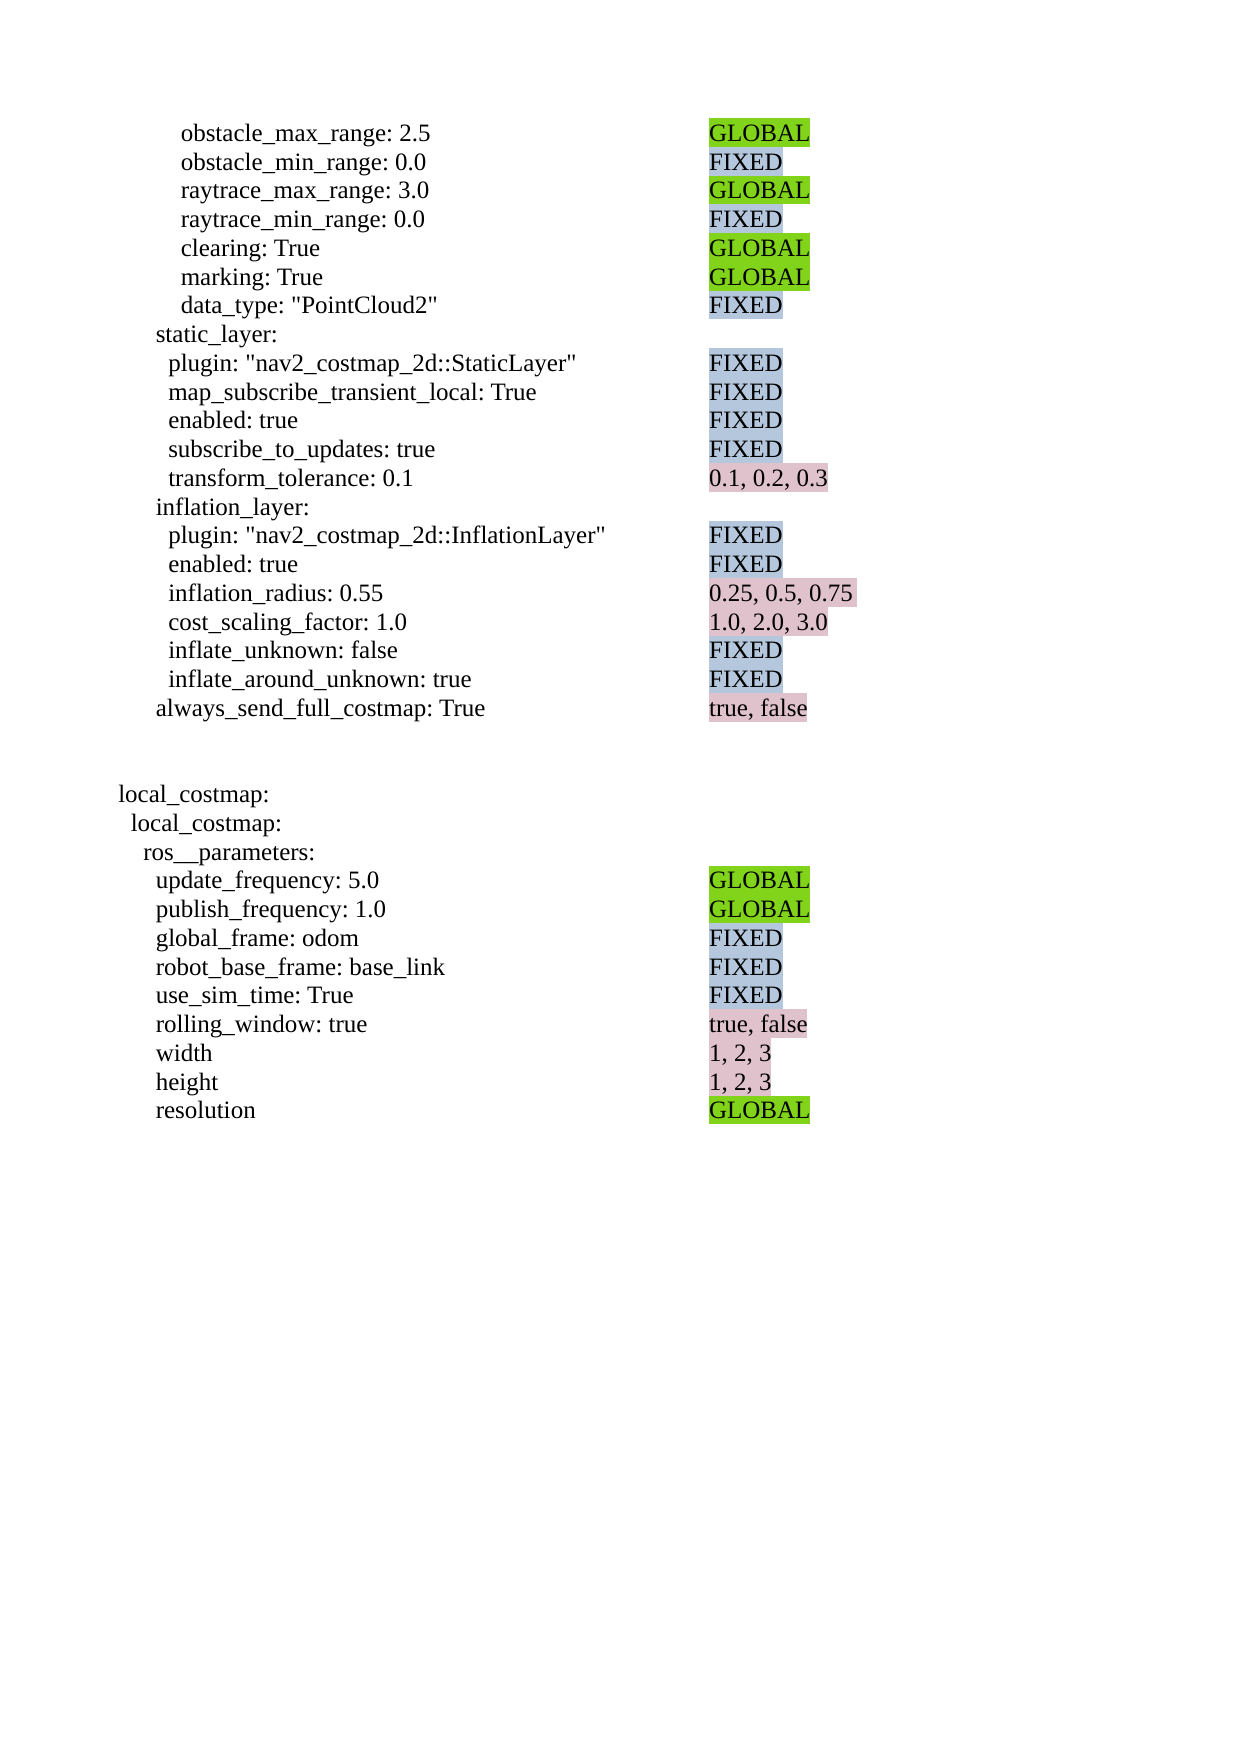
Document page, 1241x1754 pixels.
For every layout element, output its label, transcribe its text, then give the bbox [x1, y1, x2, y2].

text update_frequency: 5.0 GLOBAL [118, 866, 1122, 894]
text clearing: True GLOBAL [118, 233, 1122, 262]
text local_costmap: [118, 779, 1122, 808]
text use_sim_time: True FIXED [118, 981, 1122, 1009]
text plugin: "nav2_costmap_2d::StaticLayer" FIXED [118, 348, 1122, 377]
text enabled: true FIXED [118, 549, 1122, 578]
text static_layer: [118, 319, 1122, 348]
text inflate_unknown: false FIXED [118, 636, 1122, 664]
text resolution GLOBAL [118, 1096, 1122, 1124]
text global_frame: odom FIXED [118, 923, 1122, 952]
text width 1, 2, 3 [118, 1038, 1122, 1067]
text rolling_window: true true, false [118, 1009, 1122, 1038]
text inflation_layer: [118, 492, 1122, 521]
text enabled: true FIXED [118, 406, 1122, 434]
text raytrace_min_range: 0.0 FIXED [118, 204, 1122, 233]
text obstacle_max_range: 2.5 GLOBAL [118, 118, 1122, 147]
text publish_frequency: 1.0 GLOBAL [118, 894, 1122, 923]
text robot_base_frame: base_link FIXED [118, 952, 1122, 981]
text inflation_radius: 0.55 0.25, 0.5, 0.75 [118, 578, 1122, 607]
text subscribe_to_updates: true FIXED [118, 434, 1122, 463]
text ros__parameters: [118, 837, 1122, 866]
text cost_scaling_factor: 1.0 1.0, 2.0, 3.0 [118, 607, 1122, 636]
text marking: True GLOBAL [118, 262, 1122, 291]
text local_costmap: [118, 808, 1122, 837]
text transform_tolerance: 0.1 0.1, 0.2, 0.3 [118, 463, 1122, 492]
text plugin: "nav2_costmap_2d::InflationLayer" FIXED [118, 521, 1122, 549]
text map_subscribe_transient_local: True FIXED [118, 377, 1122, 406]
text always_send_full_costmap: True true, false [118, 693, 1122, 722]
text inflate_around_unknown: true FIXED [118, 664, 1122, 693]
text data_type: "PointCloud2" FIXED [118, 291, 1122, 319]
text raytrace_max_range: 3.0 GLOBAL [118, 176, 1122, 204]
text height 1, 2, 3 [118, 1067, 1122, 1096]
text obstacle_min_range: 0.0 FIXED [118, 147, 1122, 176]
